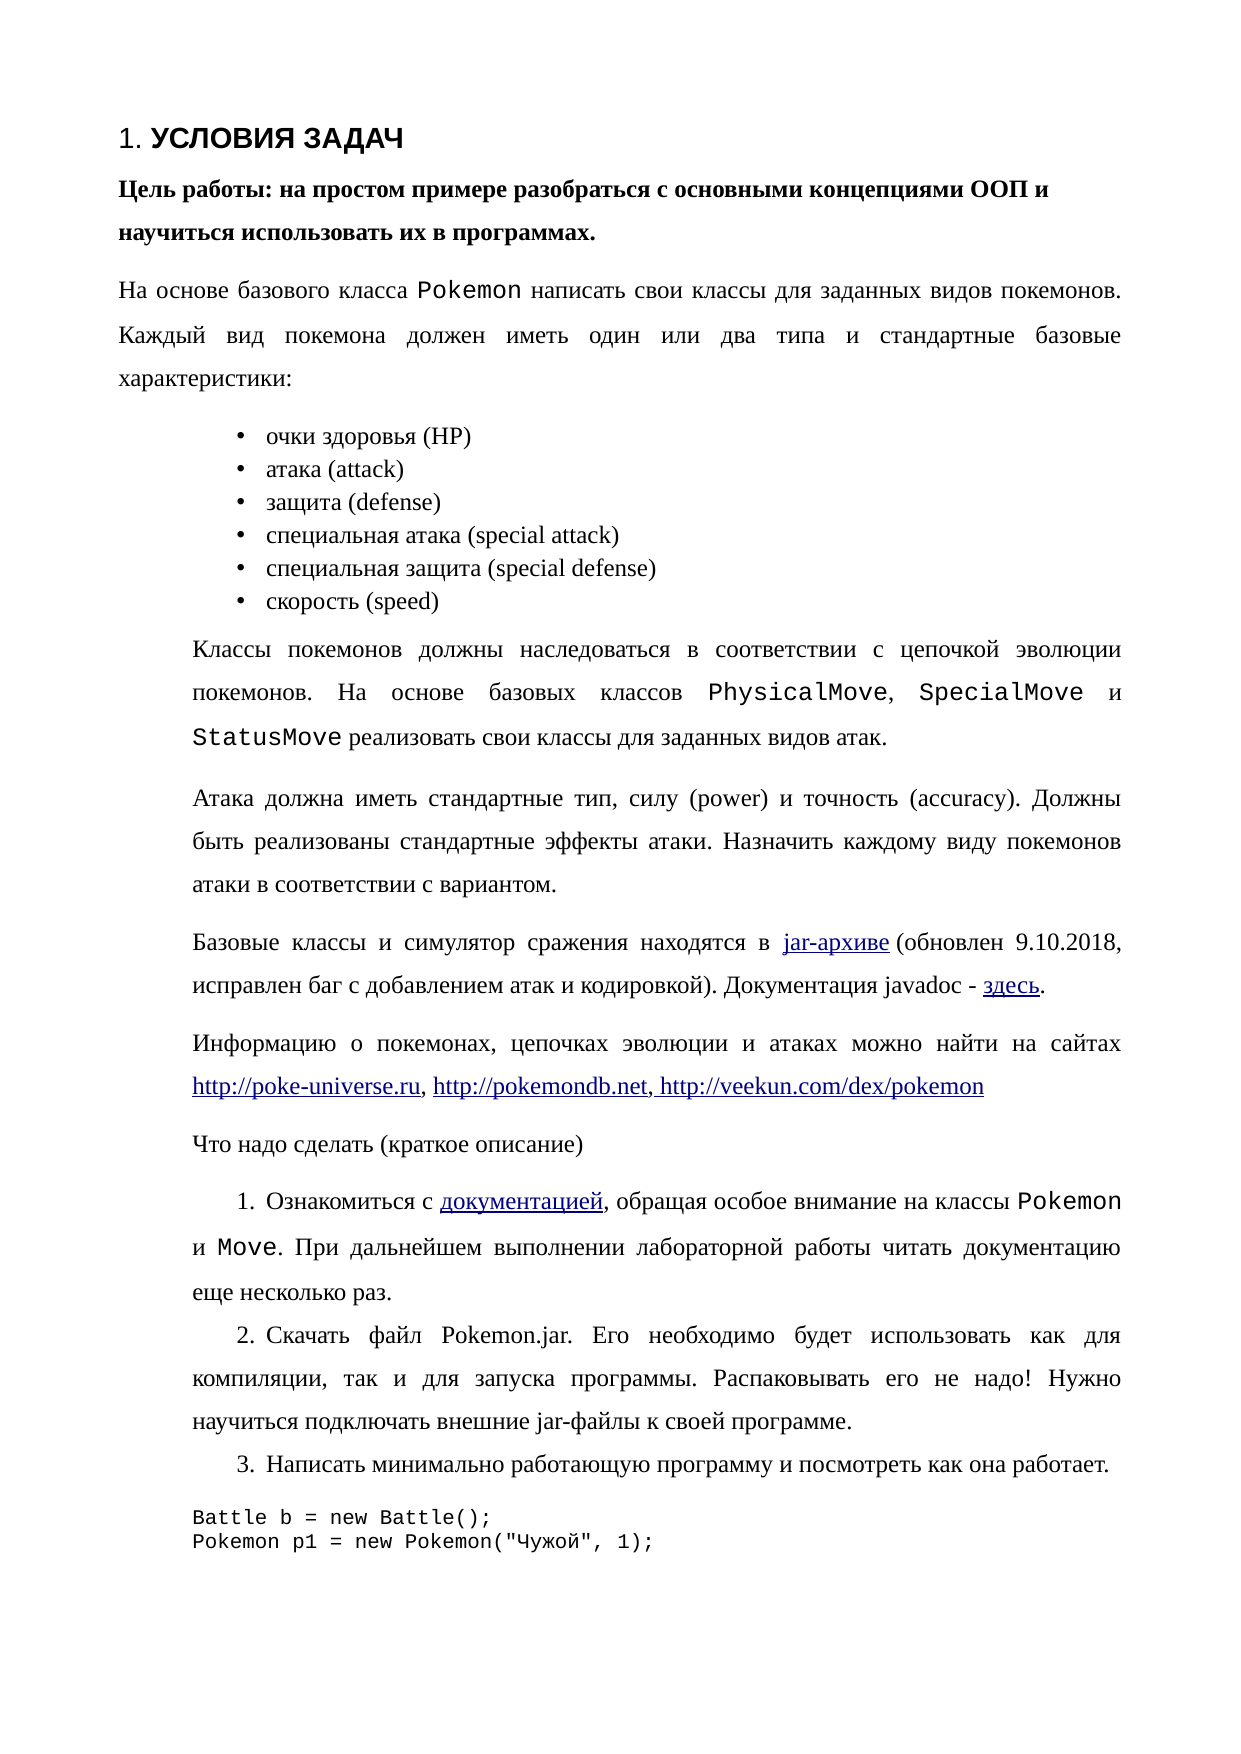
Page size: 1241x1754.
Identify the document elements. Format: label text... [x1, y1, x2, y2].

list Ознакомиться с документацией, обращая особое внимание на классы Pokemon и Move. При дальнейшем выполнении лабораторной работы читать документацию еще несколько раз. [162, 1186, 1122, 1306]
list защита (defense) [162, 487, 1122, 516]
list На основе базового класса Pokemon написать свои классы для заданных видов покемонов. Каждый вид покемона должен иметь один или два типа и стандартные базовые характеристики: [118, 275, 1122, 392]
list очки здоровья (HP) [162, 421, 1122, 450]
list атака (attack) [162, 454, 1122, 483]
list специальная защита (special defense) [162, 553, 1122, 582]
subtitle 1. УСЛОВИЯ ЗАДАЧ [118, 121, 1122, 154]
list специальная атака (special attack) [162, 520, 1122, 549]
list Написать минимально работающую программу и посмотреть как она работает. [162, 1449, 1122, 1478]
text Базовые классы и симулятор сражения находятся в jar-архиве (обновлен 9.10.2018, исправлен баг с добавлением атак и кодировкой). Документация javadoc - здесь. [192, 927, 1122, 999]
text Что надо сделать (краткое описание) [118, 1129, 1122, 1157]
text Классы покемонов должны наследоваться в соответствии с цепочкой эволюции покемонов. На основе базовых классов PhysicalMove, SpecialMove и StatusMove реализовать свои классы для заданных видов атак. [192, 634, 1122, 753]
list Цель работы: на простом примере разобраться с основными концепциями ООП и научиться использовать их в программах. [118, 174, 1122, 246]
text Атака должна иметь стандартные тип, силу (power) и точность (accuracy). Должны быть реализованы стандартные эффекты атаки. Назначить каждому виду покемонов атаки в соответствии с вариантом. [192, 783, 1122, 898]
list Скачать файл Pokemon.jar. Его необходимо будет использовать как для компиляции, так и для запуска программы. Распаковывать его не надо! Нужно научиться подключать внешние jar-файлы к своей программе. [162, 1320, 1122, 1435]
list Pokemon p1 = new Pokemon("Чужой", 1); [162, 1531, 1122, 1554]
text Информацию о покемонах, цепочках эволюции и атаках можно найти на сайтах http://poke-universe.ru, http://pokemondb.net, http://veekun.com/dex/pokemon [192, 1028, 1122, 1100]
list скорость (speed) [162, 586, 1122, 615]
list Battle b = new Battle(); [162, 1507, 1122, 1531]
